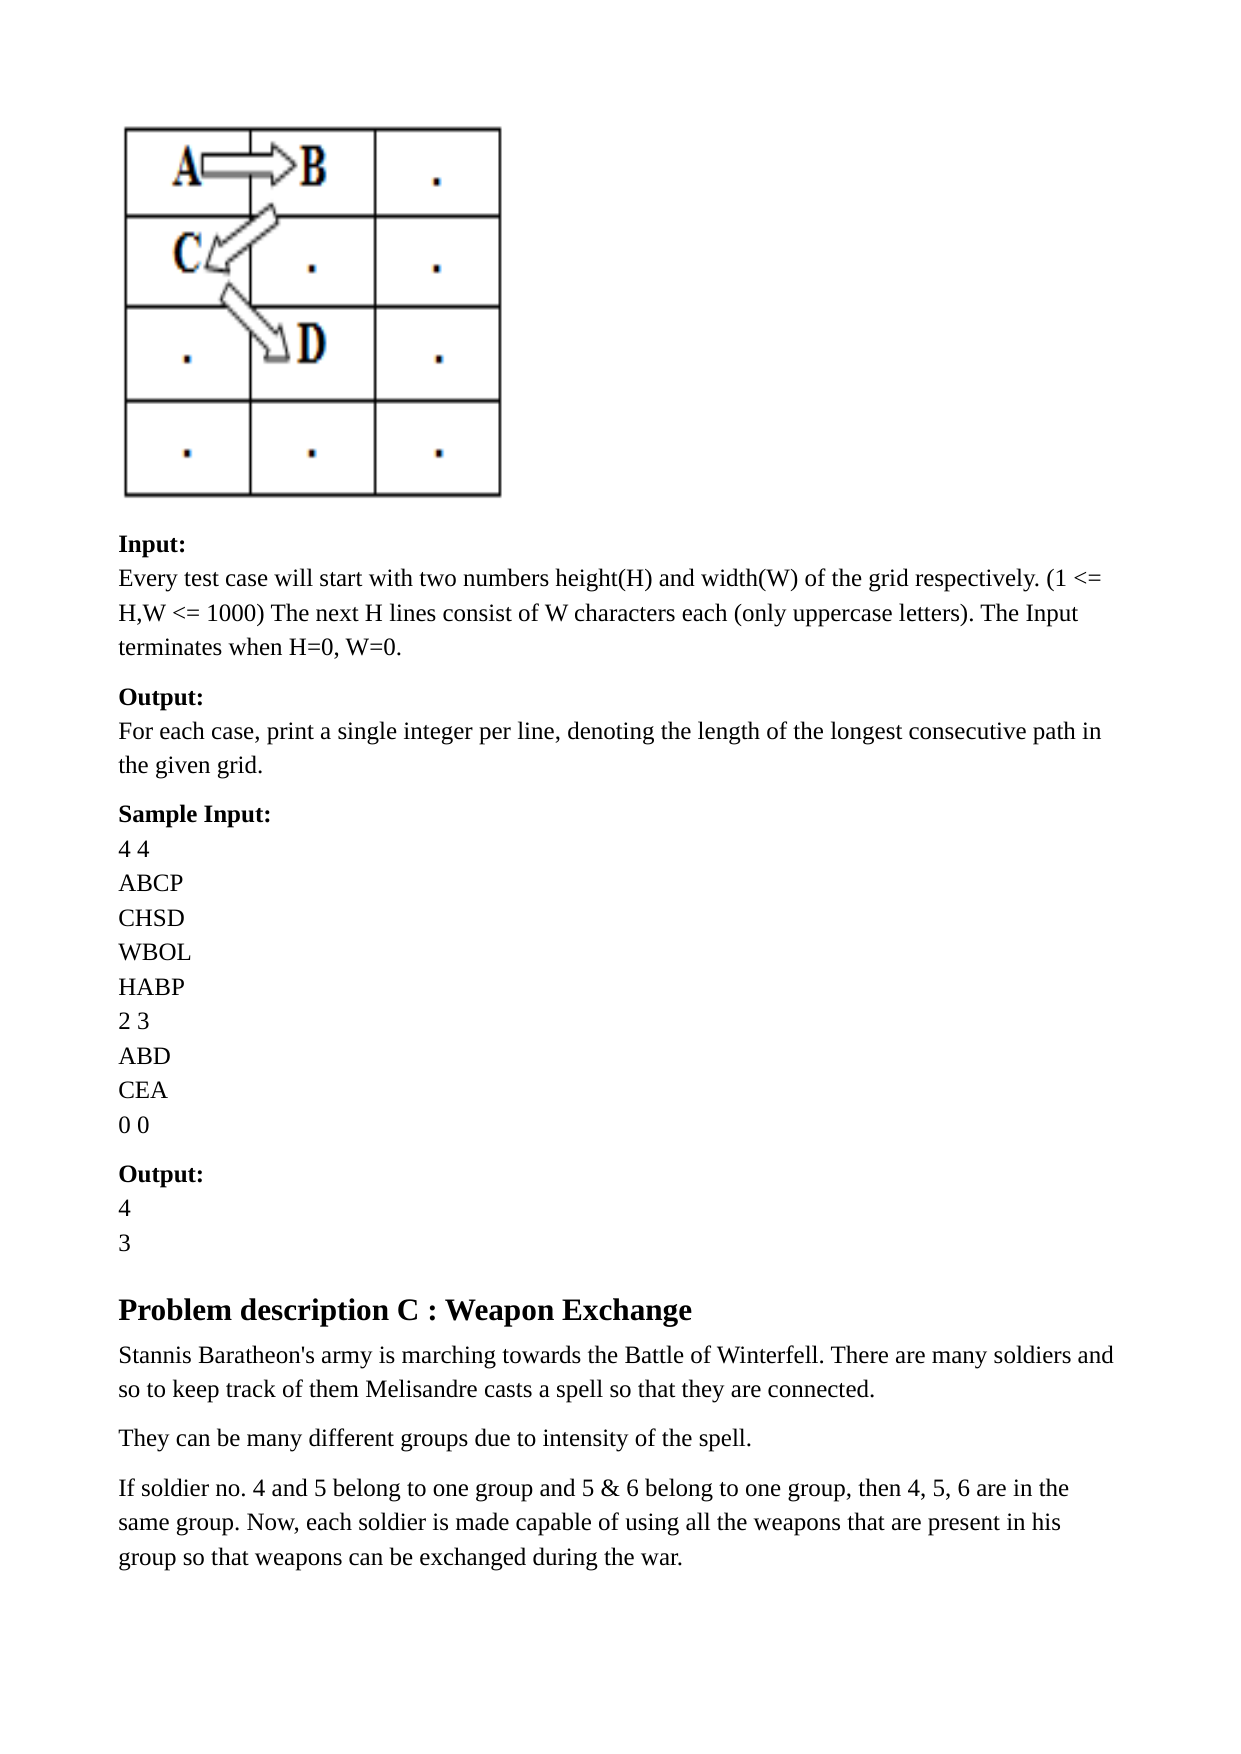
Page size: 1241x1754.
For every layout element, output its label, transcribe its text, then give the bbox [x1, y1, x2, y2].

picture [118, 118, 509, 509]
text If soldier no. 4 and 5 belong to one group and 5 & 6 belong to one group, then 4, 5, 6 are in the same group. Now, each soldier is made capable of using all the weapons that are present in his group so that weapons can be exchanged during the war. [118, 1473, 1122, 1570]
text Input: Every test case will start with two numbers height(H) and width(W) of the grid respectively. (1 <= H,W <= 1000) The next H lines consist of W characters each (only uppercase letters). The Input terminates when H=0, W=0. [118, 529, 1122, 661]
text Output: For each case, print a single integer per line, denoting the length of the longest consecutive path in the given grid. [118, 682, 1122, 779]
text Output: 4 3 [118, 1159, 1122, 1257]
text Sample Input: 4 4 ABCP CHSD WBOL HABP 2 3 ABD CEA 0 0 [118, 799, 1122, 1139]
text Stannis Baratheon's army is marching towards the Battle of Winterfell. There are many soldiers and so to keep track of them Melisandre casts a spell so that they are connected. [118, 1340, 1122, 1403]
subtitle Problem description C : Weapon Exchange [118, 1292, 1122, 1327]
text They can be many different groups due to intensity of the spell. [118, 1423, 1122, 1452]
